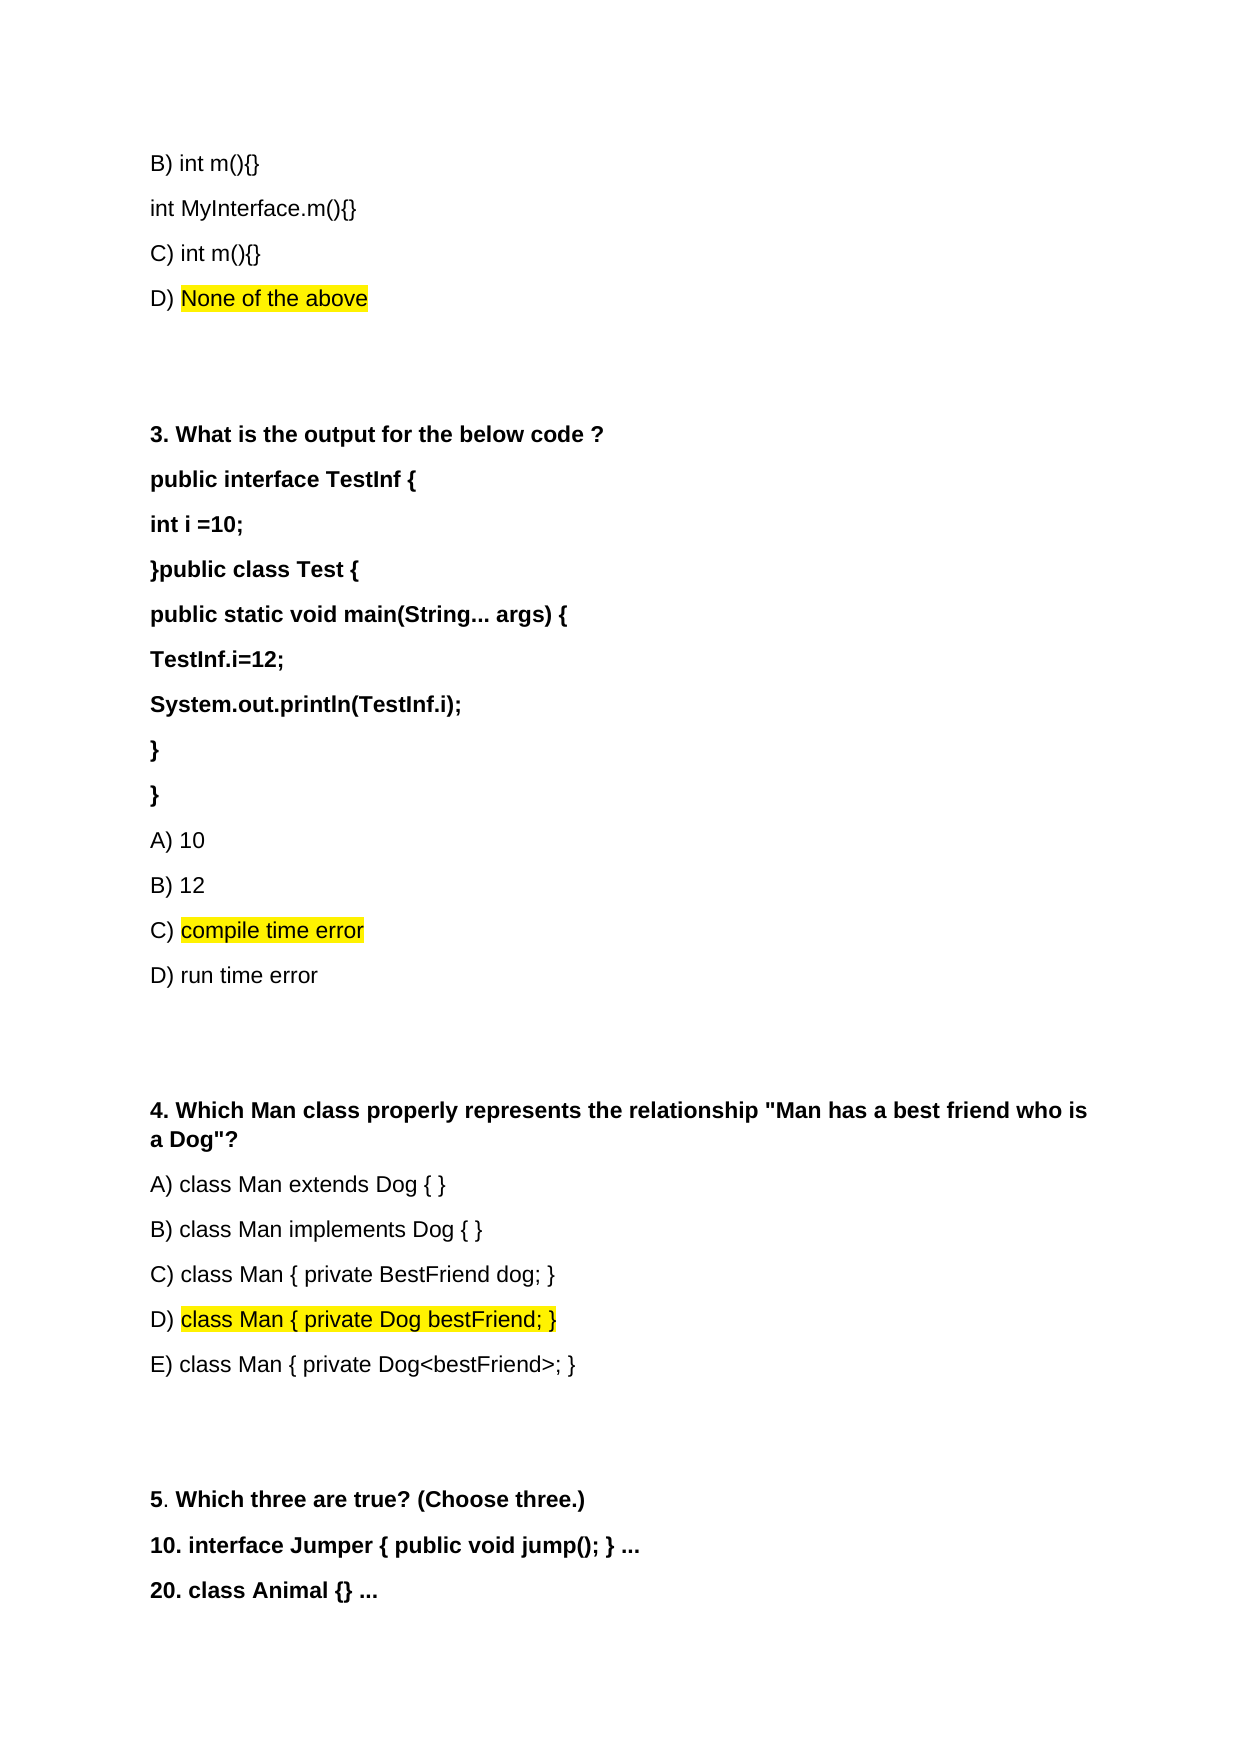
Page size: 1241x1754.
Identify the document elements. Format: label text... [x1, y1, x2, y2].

text 10. interface Jumper { public void jump(); } ... [150, 1532, 1090, 1558]
text C) compile time error [150, 917, 1090, 943]
text B) class Man implements Dog { } [150, 1216, 1090, 1242]
text } [150, 781, 1090, 808]
text 4. Which Man class properly represents the relationship "Man has a best friend who is a Dog"? [150, 1097, 1090, 1152]
text 3. What is the output for the below code ? [150, 421, 1090, 447]
text A) class Man extends Dog { } [150, 1171, 1090, 1197]
text }public class Test { [150, 556, 1090, 582]
text C) class Man { private BestFriend dog; } [150, 1261, 1090, 1287]
text public static void main(String... args) { [150, 601, 1090, 627]
text int MyInterface.m(){} [150, 195, 1090, 221]
text D) class Man { private Dog bestFriend; } [150, 1306, 1090, 1332]
text E) class Man { private Dog<bestFriend>; } [150, 1351, 1090, 1377]
text 20. class Animal {} ... [150, 1577, 1090, 1603]
text B) int m(){} [150, 150, 1090, 176]
text C) int m(){} [150, 240, 1090, 267]
text 5. Which three are true? (Choose three.) [150, 1486, 1090, 1513]
text TestInf.i=12; [150, 646, 1090, 672]
text A) 10 [150, 827, 1090, 853]
text D) None of the above [150, 285, 1090, 312]
text B) 12 [150, 872, 1090, 898]
text public interface TestInf { [150, 466, 1090, 492]
text D) run time error [150, 962, 1090, 988]
text int i =10; [150, 511, 1090, 537]
text } [150, 736, 1090, 763]
text System.out.println(TestInf.i); [150, 691, 1090, 718]
